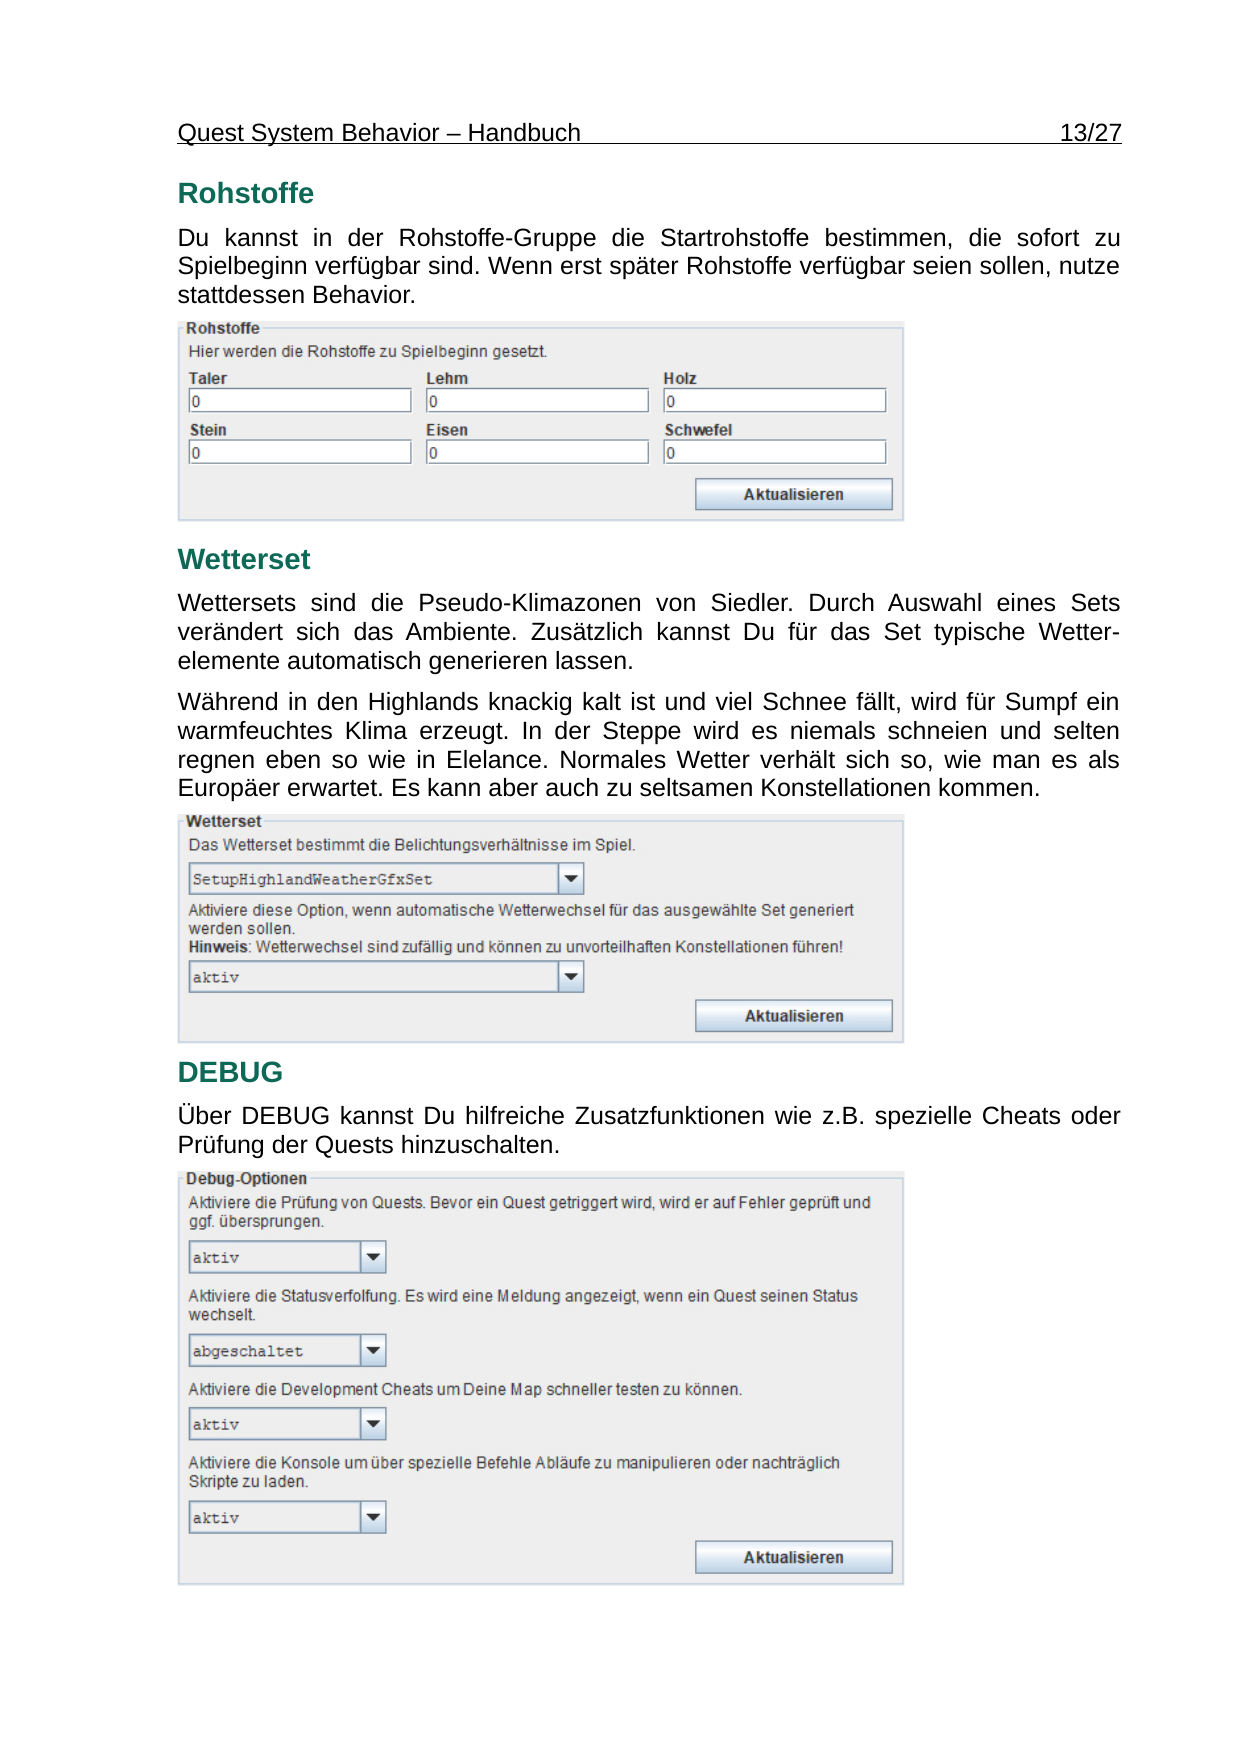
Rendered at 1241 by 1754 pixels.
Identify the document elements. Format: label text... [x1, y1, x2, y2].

subtitle DEBUG [177, 1055, 1122, 1089]
picture [177, 321, 905, 522]
picture [177, 1171, 905, 1586]
text Über DEBUG kannst Du hilfreiche Zusatzfunktionen wie z.B. spezielle Cheats oder Prüfung der Quests hinzuschalten. [177, 1101, 1122, 1159]
subtitle Rohstoffe [177, 176, 1122, 210]
text Während in den Highlands knackig kalt ist und viel Schnee fällt, wird für Sumpf ein warmfeuchtes Klima erzeugt. In der Steppe wird es niemals schneien und selten regnen eben so wie in Elelance. Normales Wetter verhält sich so, wie man es als Europäer erwartet. Es kann aber auch zu seltsamen Konstellationen kommen. [177, 687, 1122, 802]
text Wettersets sind die Pseudo-Klimazonen von Siedler. Durch Auswahl eines Sets verändert sich das Ambiente. Zusätzlich kannst Du für das Set typische Wetter-elemente automatisch generieren lassen. [177, 588, 1122, 675]
picture [177, 814, 905, 1044]
text Du kannst in der Rohstoffe-Gruppe die Startrohstoffe bestimmen, die sofort zu Spielbeginn verfügbar sind. Wenn erst später Rohstoffe verfügbar seien sollen, nutze stattdessen Behavior. [177, 223, 1122, 309]
subtitle Wetterset [177, 542, 1122, 576]
